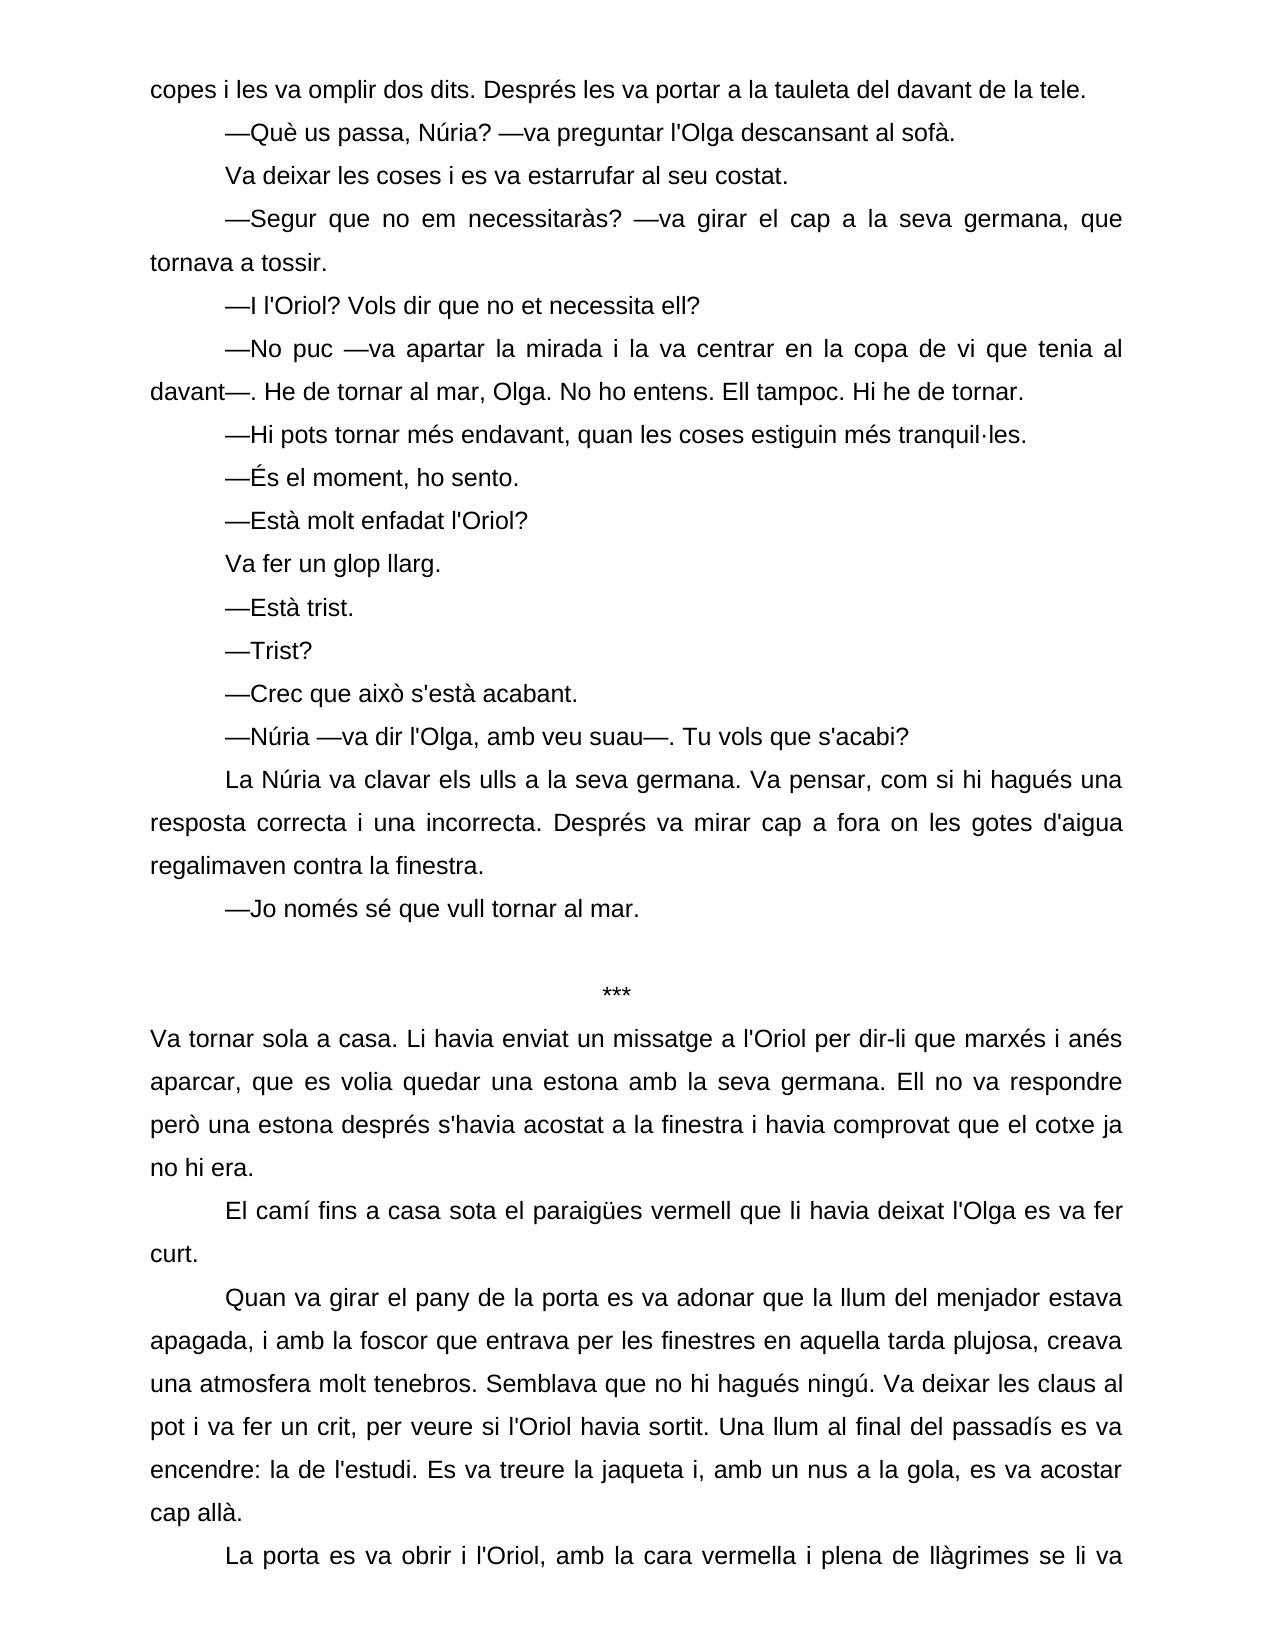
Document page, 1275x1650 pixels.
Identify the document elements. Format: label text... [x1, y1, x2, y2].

text La porta es va obrir i l'Oriol, amb la cara vermella i plena de llàgrimes se li va [150, 1541, 1125, 1570]
text Quan va girar el pany de la porta es va adonar que la llum del menjador estava apagada, i amb la foscor que entrava per les finestres en aquella tarda plujosa, creava una atmosfera molt tenebros. Semblava que no hi hagués ningú. Va deixar les claus al pot i va fer un crit, per veure si l'Oriol havia sortit. Una llum al final del passadís es va encendre: la de l'estudi. Es va treure la jaqueta i, amb un nus a la gola, es va acostar cap allà. [150, 1282, 1125, 1527]
text La Núria va clavar els ulls a la seva germana. Va pensar, com si hi hagués una resposta correcta i una incorrecta. Després va mirar cap a fora on les gotes d'aigua regalimaven contra la finestra. [150, 765, 1125, 880]
text —Núria —va dir l'Olga, amb veu suau—. Tu vols que s'acabi? [150, 722, 1125, 751]
text —Crec que això s'està acabant. [150, 679, 1125, 707]
text —Està trist. [150, 592, 1125, 621]
text Va deixar les coses i es va estarrufar al seu costat. [150, 161, 1125, 190]
text —I l'Oriol? Vols dir que no et necessita ell? [150, 291, 1125, 319]
text —Hi pots tornar més endavant, quan les coses estiguin més tranquil·les. [150, 420, 1125, 449]
text —No puc —va apartar la mirada i la va centrar en la copa de vi que tenia al davant—. He de tornar al mar, Olga. No ho entens. Ell tampoc. Hi he de tornar. [150, 334, 1125, 406]
text Va fer un glop llarg. [150, 549, 1125, 578]
text —Segur que no em necessitaràs? —va girar el cap a la seva germana, que tornava a tossir. [150, 204, 1125, 276]
text —Està molt enfadat l'Oriol? [150, 506, 1125, 535]
text Va tornar sola a casa. Li havia enviat un missatge a l'Oriol per dir-li que marxés i anés aparcar, que es volia quedar una estona amb la seva germana. Ell no va respondre però una estona després s'havia acostat a la finestra i havia comprovat que el cotxe ja no hi era. [150, 1024, 1125, 1182]
text *** [150, 981, 1125, 1009]
text —Què us passa, Núria? —va preguntar l'Olga descansant al sofà. [150, 118, 1125, 147]
text —És el moment, ho sento. [150, 463, 1125, 492]
text El camí fins a casa sota el paraigües vermell que li havia deixat l'Olga es va fer curt. [150, 1196, 1125, 1268]
text copes i les va omplir dos dits. Després les va portar a la tauleta del davant de la tele. [150, 75, 1125, 104]
text —Jo només sé que vull tornar al mar. [150, 894, 1125, 923]
text —Trist? [150, 636, 1125, 664]
